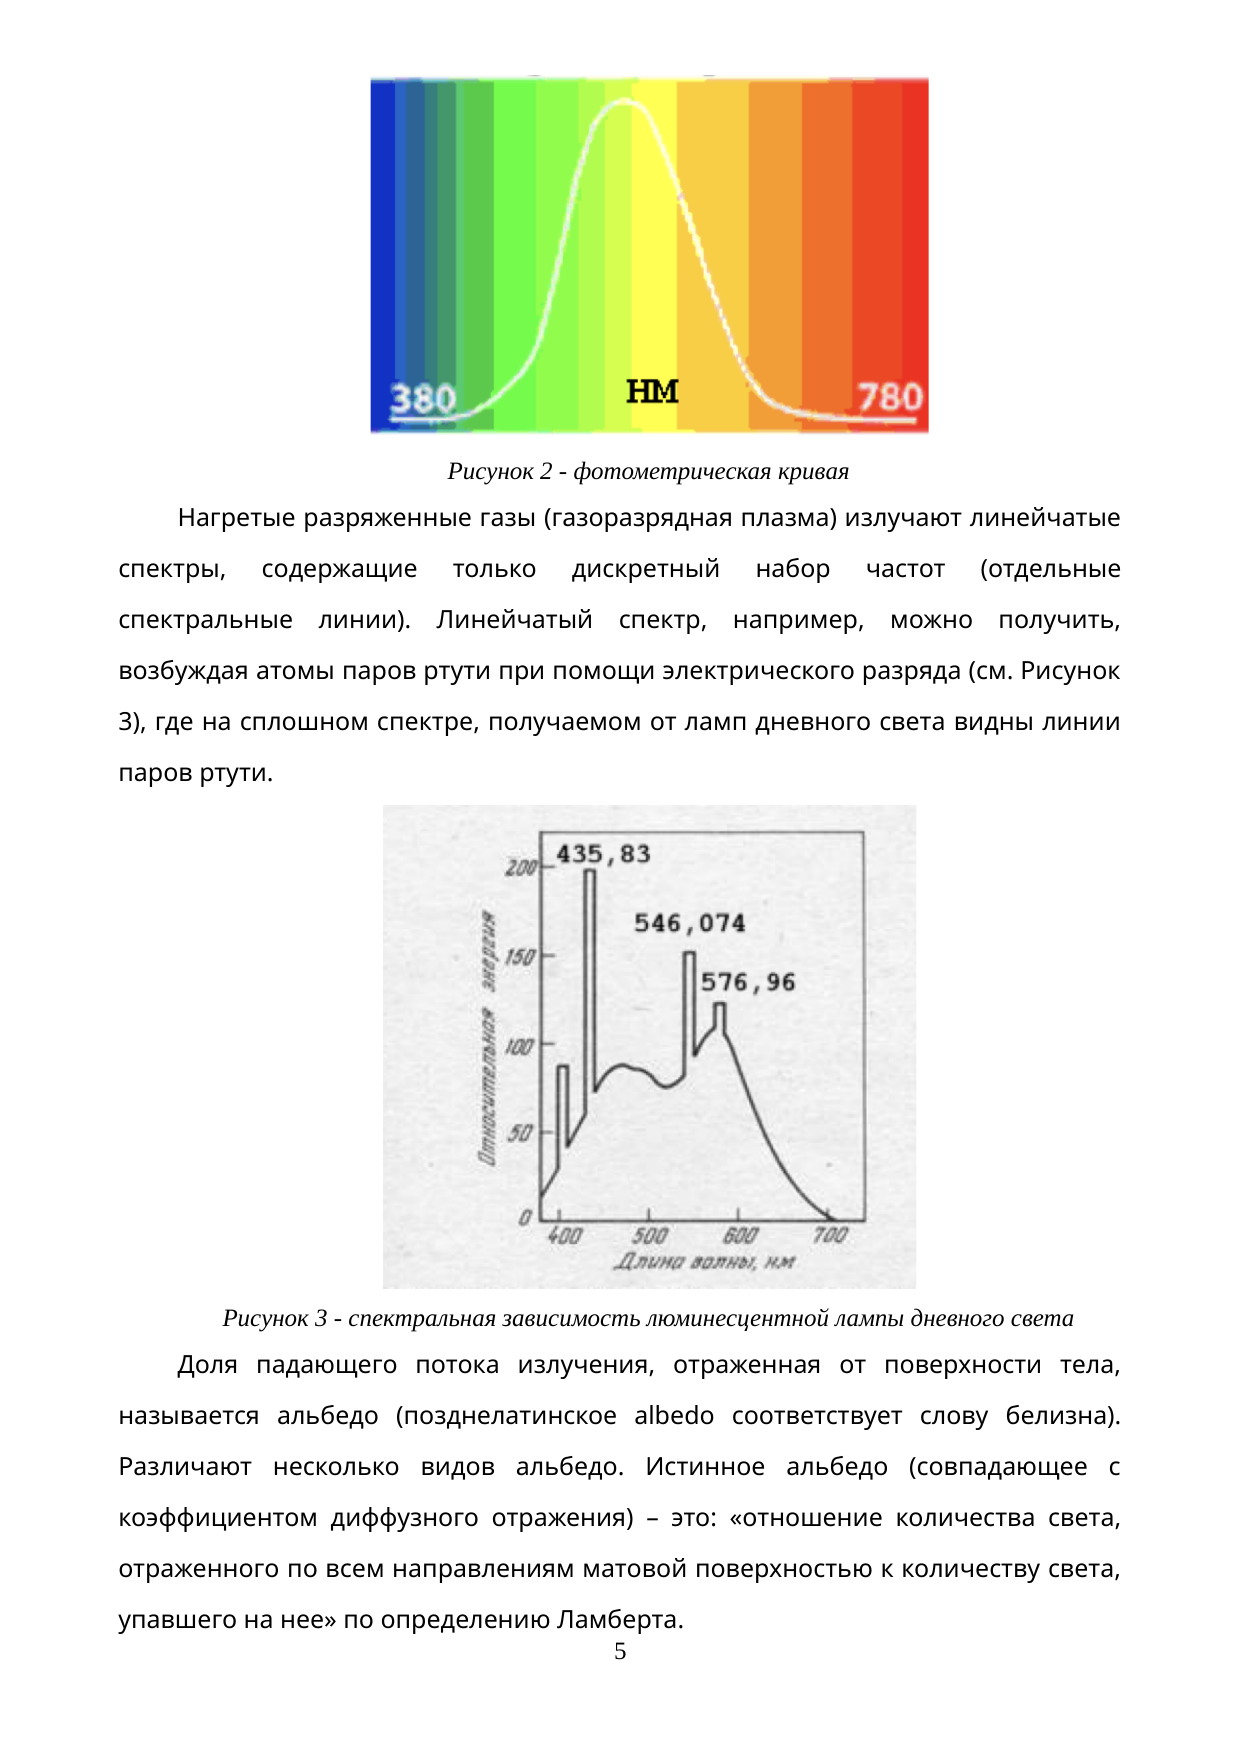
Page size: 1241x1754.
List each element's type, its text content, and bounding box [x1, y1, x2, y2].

text Рисунок 2 - фотометрическая кривая [118, 456, 1122, 485]
text Доля падающего потока излучения, отраженная от поверхности тела, называется альбедо (позднелатинское albedo соответствует слову белизна). Различают несколько видов альбедо. Истинное альбедо (совпадающее с коэффициентом диффузного отражения) – это: «отношение количества света, отраженного по всем направлениям матовой поверхностью к количеству света, упавшего на нее» по определению Ламберта. [118, 1346, 1122, 1636]
text Нагретые разряженные газы (газоразрядная плазма) излучают линейчатые спектры, содержащие только дискретный набор частот (отдельные спектральные линии). Линейчатый спектр, например, можно получить, возбуждая атомы паров ртути при помощи электрического разряда (см. Рисунок 3), где на сплошном спектре, получаемом от ламп дневного света видны линии паров ртути. [118, 499, 1122, 788]
text Рисунок 3 - спектральная зависимость люминесцентной лампы дневного света [118, 1303, 1122, 1332]
